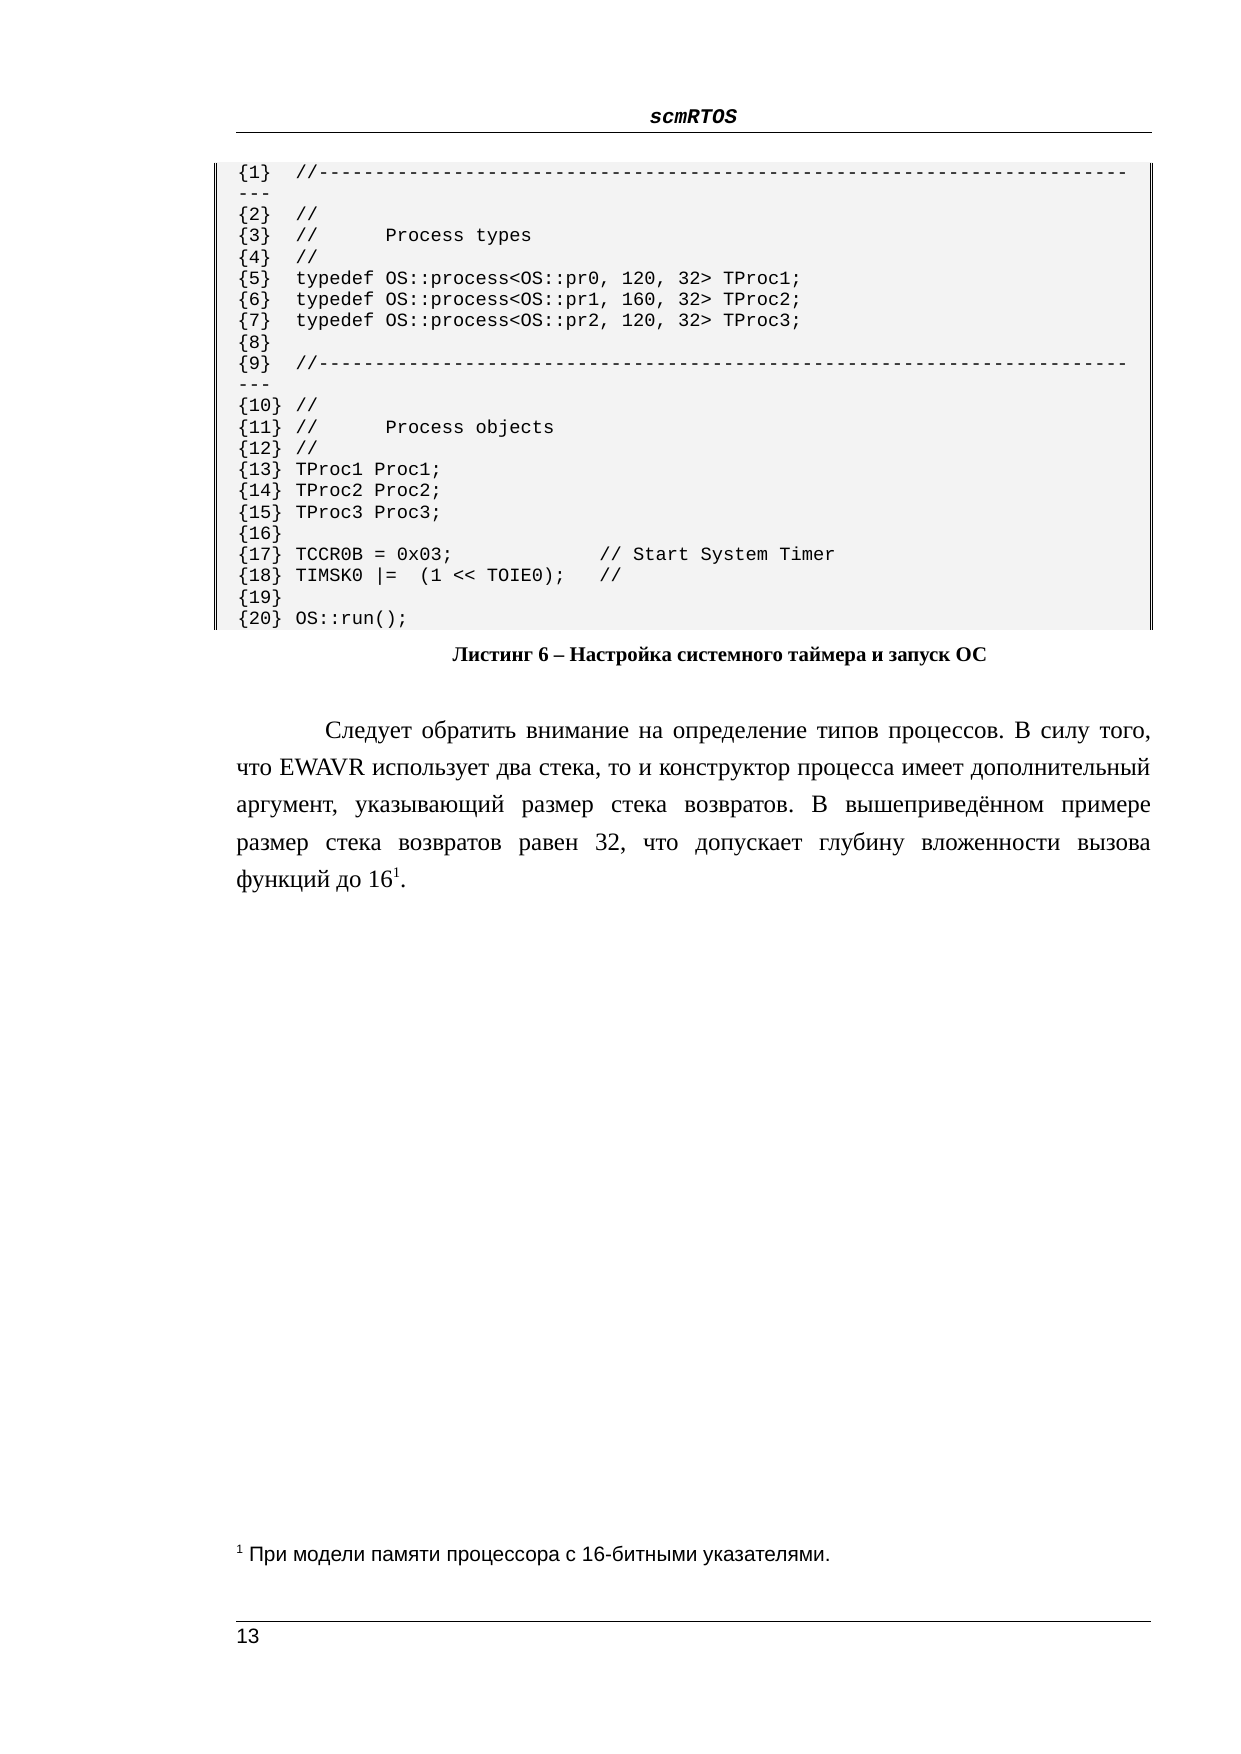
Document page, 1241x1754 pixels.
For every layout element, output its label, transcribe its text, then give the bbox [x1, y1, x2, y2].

list // [217, 439, 1150, 460]
list TIMSK0 |= (1 << TOIE0); // [217, 566, 1150, 587]
text При модели памяти процессора с 16-битными указателями. [236, 1542, 1152, 1566]
text Листинг 6 – Настройка системного таймера и запуск ОС [288, 642, 1150, 666]
list // [217, 205, 1150, 226]
list //--------------------------------------------------------------------------- [217, 354, 1150, 396]
list typedef OS::process<OS::pr1, 160, 32> TProc2; [217, 290, 1150, 311]
list TProc2 Proc2; [217, 481, 1150, 502]
list typedef OS::process<OS::pr2, 120, 32> TProc3; [217, 311, 1150, 332]
list TCCR0B = 0x03; // Start System Timer [217, 545, 1150, 566]
list // Process objects [217, 417, 1150, 439]
list TProc3 Proc3; [217, 502, 1150, 524]
list // Process types [217, 226, 1150, 247]
list OS::run(); [217, 609, 1150, 630]
text Следует обратить внимание на определение типов процессов. В силу того, что EWAVR использует два стека, то и конструктор процесса имеет дополнительный аргумент, указывающий размер стека возвратов. В вышеприведённом примере размер стека возвратов равен 32, что допускает глубину вложенности вызова функций до 16. [236, 715, 1152, 893]
list typedef OS::process<OS::pr0, 120, 32> TProc1; [217, 269, 1150, 290]
list //--------------------------------------------------------------------------- [214, 162, 1150, 205]
list // [217, 247, 1150, 269]
list TProc1 Proc1; [217, 460, 1150, 481]
list // [217, 396, 1150, 417]
